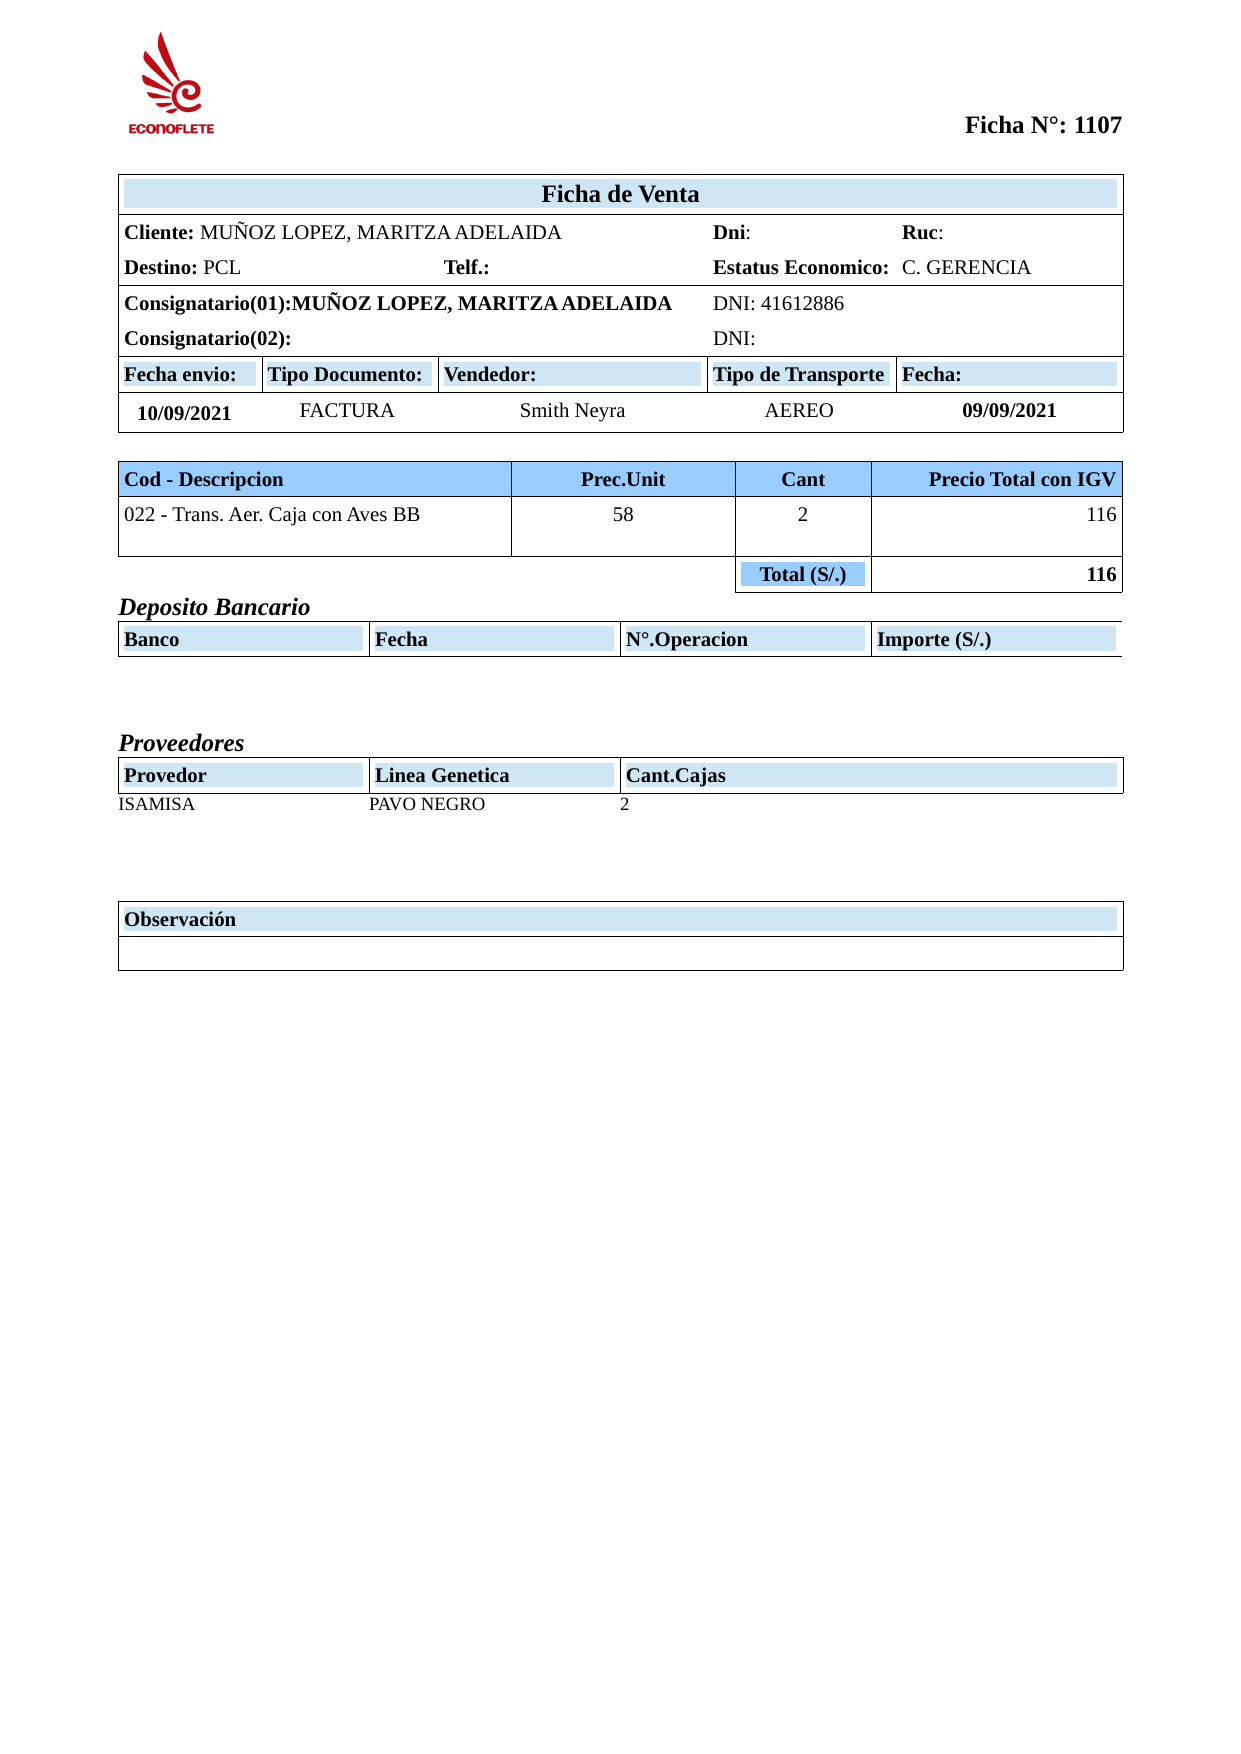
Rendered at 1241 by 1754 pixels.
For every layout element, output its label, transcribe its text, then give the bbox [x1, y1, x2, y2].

table_cell ISAMISA [118, 794, 369, 814]
table_cell [369, 836, 620, 858]
table_cell Destino: PCL [119, 249, 438, 285]
picture [118, 31, 225, 134]
table_header Banco [119, 622, 369, 656]
table_cell PAVO NEGRO [369, 794, 620, 814]
table_cell C. GERENCIA [896, 249, 1123, 285]
table_cell Total (S/.) [736, 557, 871, 592]
table_header Cant [736, 462, 871, 496]
table_cell Consignatario(02): [119, 321, 707, 356]
table_header Importe (S/.) [872, 622, 1122, 656]
table_cell [118, 657, 369, 680]
table_cell [369, 858, 620, 879]
table_cell [118, 815, 369, 836]
table_cell 09/09/2021 [896, 393, 1123, 432]
table_cell Ruc: [896, 215, 1123, 249]
table_header Fecha [370, 622, 620, 656]
table_header Cant.Cajas [621, 758, 1123, 793]
table_header Ficha de Venta [119, 175, 1123, 214]
table_cell [620, 705, 871, 728]
table_cell [118, 680, 369, 704]
table_cell Fecha: [897, 357, 1123, 392]
table_header Prec.Unit [512, 462, 735, 496]
table_cell [620, 815, 1123, 836]
table_cell [118, 836, 369, 858]
table_cell [119, 937, 1123, 969]
table_cell 116 [872, 557, 1122, 592]
table_cell [118, 879, 369, 901]
table_header Cod - Descripcion [119, 462, 511, 496]
table_cell [369, 657, 620, 680]
table_cell Vendedor: [439, 357, 707, 392]
table_cell [369, 815, 620, 836]
table_cell DNI: 41612886 [707, 286, 1123, 321]
table_header Linea Genetica [370, 758, 620, 793]
table_header N°.Operacion [621, 622, 871, 656]
table_cell Cliente: MUÑOZ LOPEZ, MARITZA ADELAIDA [119, 215, 707, 249]
table_header Provedor [119, 758, 369, 793]
table_cell 10/09/2021 [119, 393, 262, 432]
table_cell Telf.: [438, 249, 707, 285]
table_cell FACTURA [262, 393, 438, 432]
table_header Precio Total con IGV [872, 462, 1122, 496]
text Deposito Bancario [118, 592, 1122, 621]
table_cell [620, 680, 871, 704]
table_cell DNI: [707, 321, 1123, 356]
table_cell Consignatario(01):MUÑOZ LOPEZ, MARITZA ADELAIDA [119, 286, 707, 321]
table_cell [118, 705, 369, 728]
table_cell Fecha envio: [119, 357, 262, 392]
table_header Observación [119, 902, 1123, 936]
table_cell [118, 557, 511, 592]
table_cell [620, 858, 1123, 879]
table_cell [118, 858, 369, 879]
table_cell [369, 879, 620, 901]
table_cell 58 [512, 497, 735, 556]
table_cell [369, 705, 620, 728]
text Proveedores [118, 728, 1122, 757]
table_cell Tipo de Transporte [708, 357, 896, 392]
table_cell [871, 657, 1122, 680]
table_cell [871, 705, 1122, 728]
table_cell Estatus Economico: [707, 249, 896, 285]
table_cell 022 - Trans. Aer. Caja con Aves BB [119, 497, 511, 556]
table_cell [620, 879, 1123, 901]
table_cell [620, 836, 1123, 858]
table_cell Dni: [707, 215, 896, 249]
table_cell Smith Neyra [438, 393, 707, 432]
table_cell Tipo Documento: [263, 357, 438, 392]
table_cell 2 [736, 497, 871, 556]
table_cell [620, 657, 871, 680]
table_cell 2 [620, 794, 1123, 814]
table_cell [511, 557, 735, 592]
table_cell AEREO [707, 393, 896, 432]
table_cell 116 [872, 497, 1122, 556]
table_cell [369, 680, 620, 704]
table_cell [871, 680, 1122, 704]
